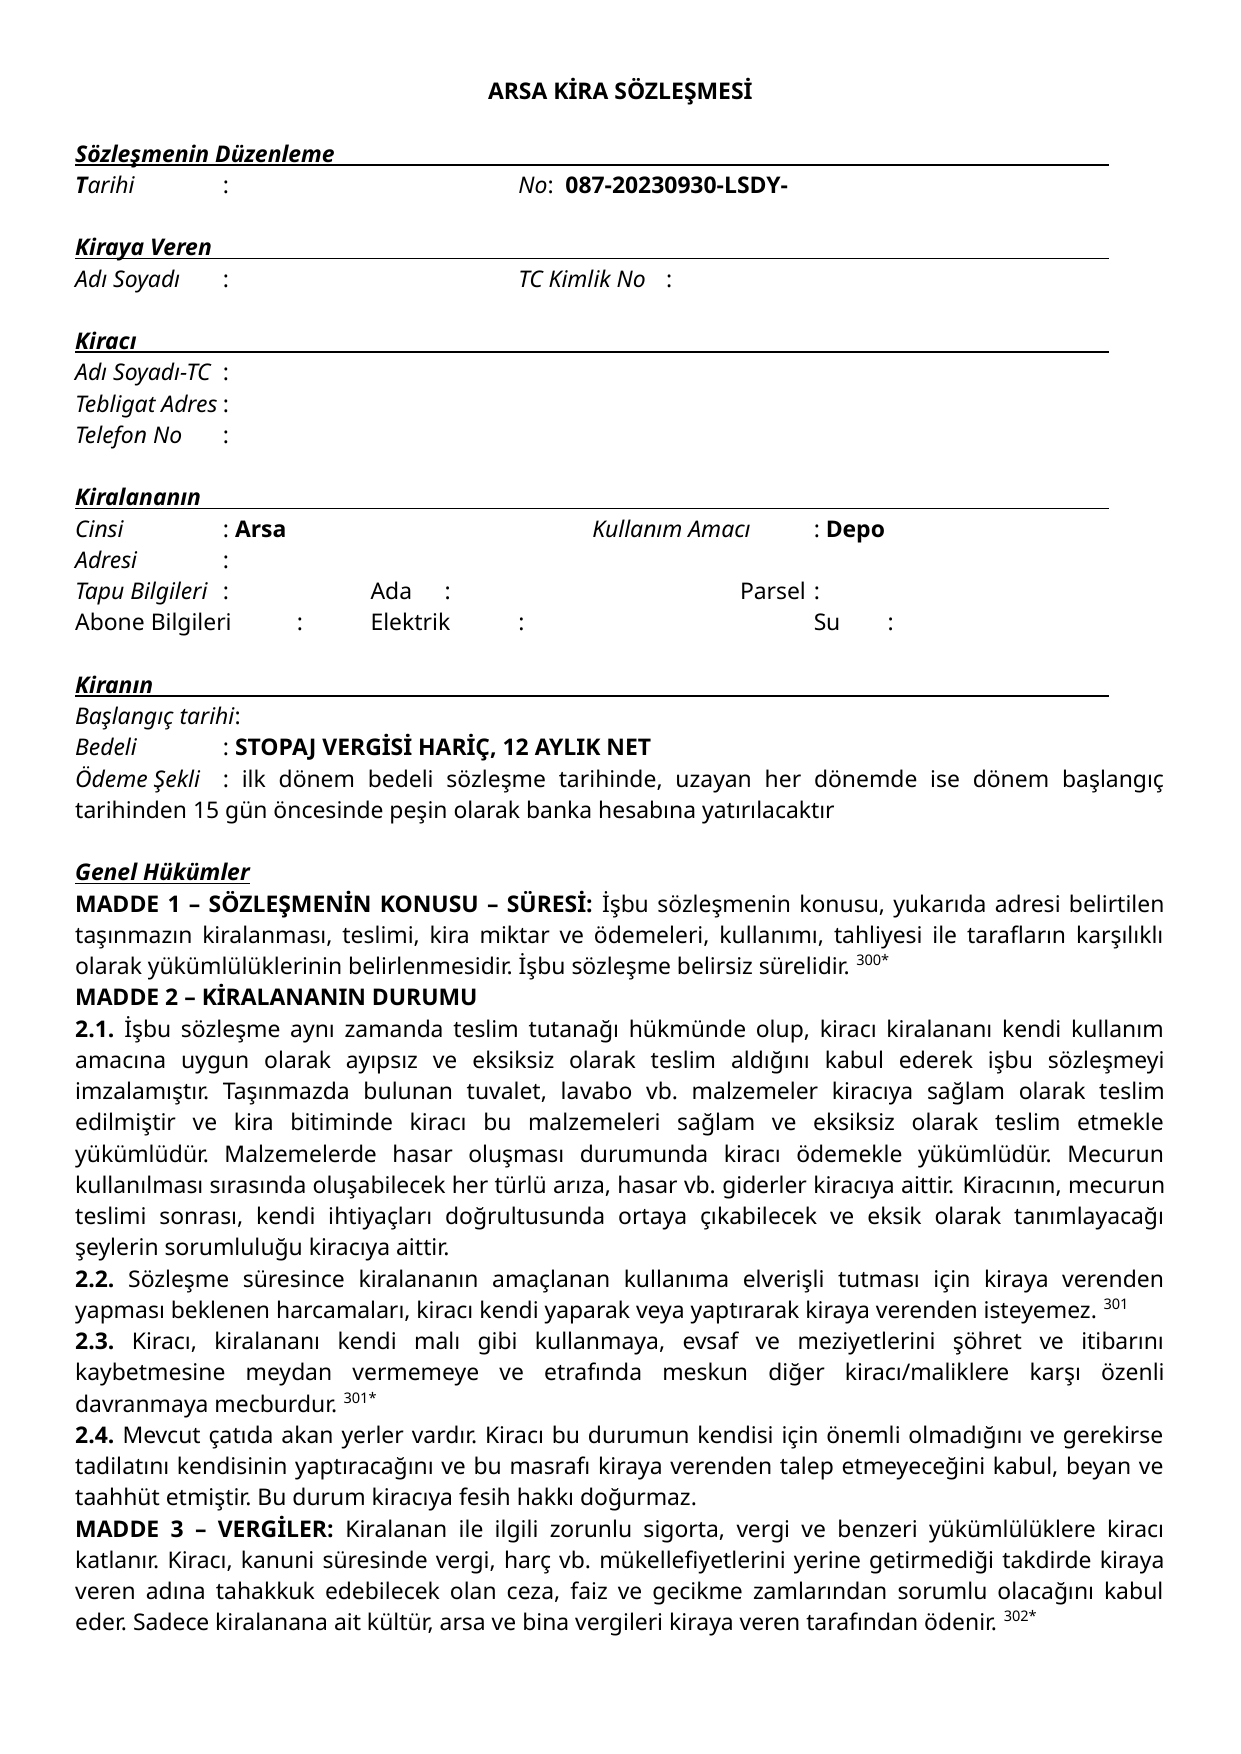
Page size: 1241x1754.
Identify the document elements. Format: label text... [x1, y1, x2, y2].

text 2.4. Mevcut çatıda akan yerler vardır. Kiracı bu durumun kendisi için önemli olmadığını ve gerekirse tadilatını kendisinin yaptıracağını ve bu masrafı kiraya verenden talep etmeyeceğini kabul, beyan ve taahhüt etmiştir. Bu durum kiracıya fesih hakkı doğurmaz. [75, 1419, 1165, 1512]
text Bedeli : STOPAJ VERGİSİ HARİÇ, 12 AYLIK NET [75, 731, 1165, 762]
text MADDE 1 – SÖZLEŞMENİN KONUSU – SÜRESİ: İşbu sözleşmenin konusu, yukarıda adresi belirtilen taşınmazın kiralanması, teslimi, kira miktar ve ödemeleri, kullanımı, tahliyesi ile tarafların karşılıklı olarak yükümlülüklerinin belirlenmesidir. İşbu sözleşme belirsiz sürelidir. 300* [75, 887, 1165, 981]
text Tebligat Adres : [75, 387, 1165, 419]
text 2.3. Kiracı, kiralananı kendi malı gibi kullanmaya, evsaf ve meziyetlerini şöhret ve itibarını kaybetmesine meydan vermemeye ve etrafında meskun diğer kiracı/maliklere karşı özenli davranmaya mecburdur. 301* [75, 1325, 1165, 1419]
text Adı Soyadı : TC Kimlik No : [75, 262, 1165, 294]
text Kiralananın [75, 481, 1165, 512]
text Genel Hükümler [75, 856, 1165, 887]
text Abone Bilgileri : Elektrik : Su : [75, 606, 1165, 637]
text ARSA KİRA SÖZLEŞMESİ [75, 75, 1165, 106]
text 2.2. Sözleşme süresince kiralananın amaçlanan kullanıma elverişli tutması için kiraya verenden yapması beklenen harcamaları, kiracı kendi yaparak veya yaptırarak kiraya verenden isteyemez. 301 [75, 1262, 1165, 1325]
text Cinsi : Arsa Kullanım Amacı : Depo [75, 512, 1165, 544]
text Kiraya Veren [75, 231, 1165, 262]
text Sözleşmenin Düzenleme [75, 137, 1165, 169]
text Tapu Bilgileri : Ada : Parsel : [75, 575, 1165, 606]
text 2.1. İşbu sözleşme aynı zamanda teslim tutanağı hükmünde olup, kiracı kiralananı kendi kullanım amacına uygun olarak ayıpsız ve eksiksiz olarak teslim aldığını kabul ederek işbu sözleşmeyi imzalamıştır. Taşınmazda bulunan tuvalet, lavabo vb. malzemeler kiracıya sağlam olarak teslim edilmiştir ve kira bitiminde kiracı bu malzemeleri sağlam ve eksiksiz olarak teslim etmekle yükümlüdür. Malzemelerde hasar oluşması durumunda kiracı ödemekle yükümlüdür. Mecurun kullanılması sırasında oluşabilecek her türlü arıza, hasar vb. giderler kiracıya aittir. Kiracının, mecurun teslimi sonrası, kendi ihtiyaçları doğrultusunda ortaya çıkabilecek ve eksik olarak tanımlayacağı şeylerin sorumluluğu kiracıya aittir. [75, 1012, 1165, 1262]
text MADDE 2 – KİRALANANIN DURUMU [75, 981, 1165, 1012]
text Telefon No : [75, 419, 1165, 450]
text Adresi : [75, 544, 1165, 575]
text Adı Soyadı-TC : [75, 356, 1165, 387]
text MADDE 3 – VERGİLER: Kiralanan ile ilgili zorunlu sigorta, vergi ve benzeri yükümlülüklere kiracı katlanır. Kiracı, kanuni süresinde vergi, harç vb. mükellefiyetlerini yerine getirmediği takdirde kiraya veren adına tahakkuk edebilecek olan ceza, faiz ve gecikme zamlarından sorumlu olacağını kabul eder. Sadece kiralanana ait kültür, arsa ve bina vergileri kiraya veren tarafından ödenir. 302* [75, 1512, 1165, 1637]
text Kiranın [75, 669, 1165, 700]
text Ödeme Şekli : ilk dönem bedeli sözleşme tarihinde, uzayan her dönemde ise dönem başlangıç tarihinden 15 gün öncesinde peşin olarak banka hesabına yatırılacaktır [75, 762, 1165, 825]
text Tarihi : No: 087-20230930-LSDY- [75, 169, 1165, 200]
text Kiracı [75, 325, 1165, 356]
text Başlangıç tarihi: [75, 700, 1165, 731]
